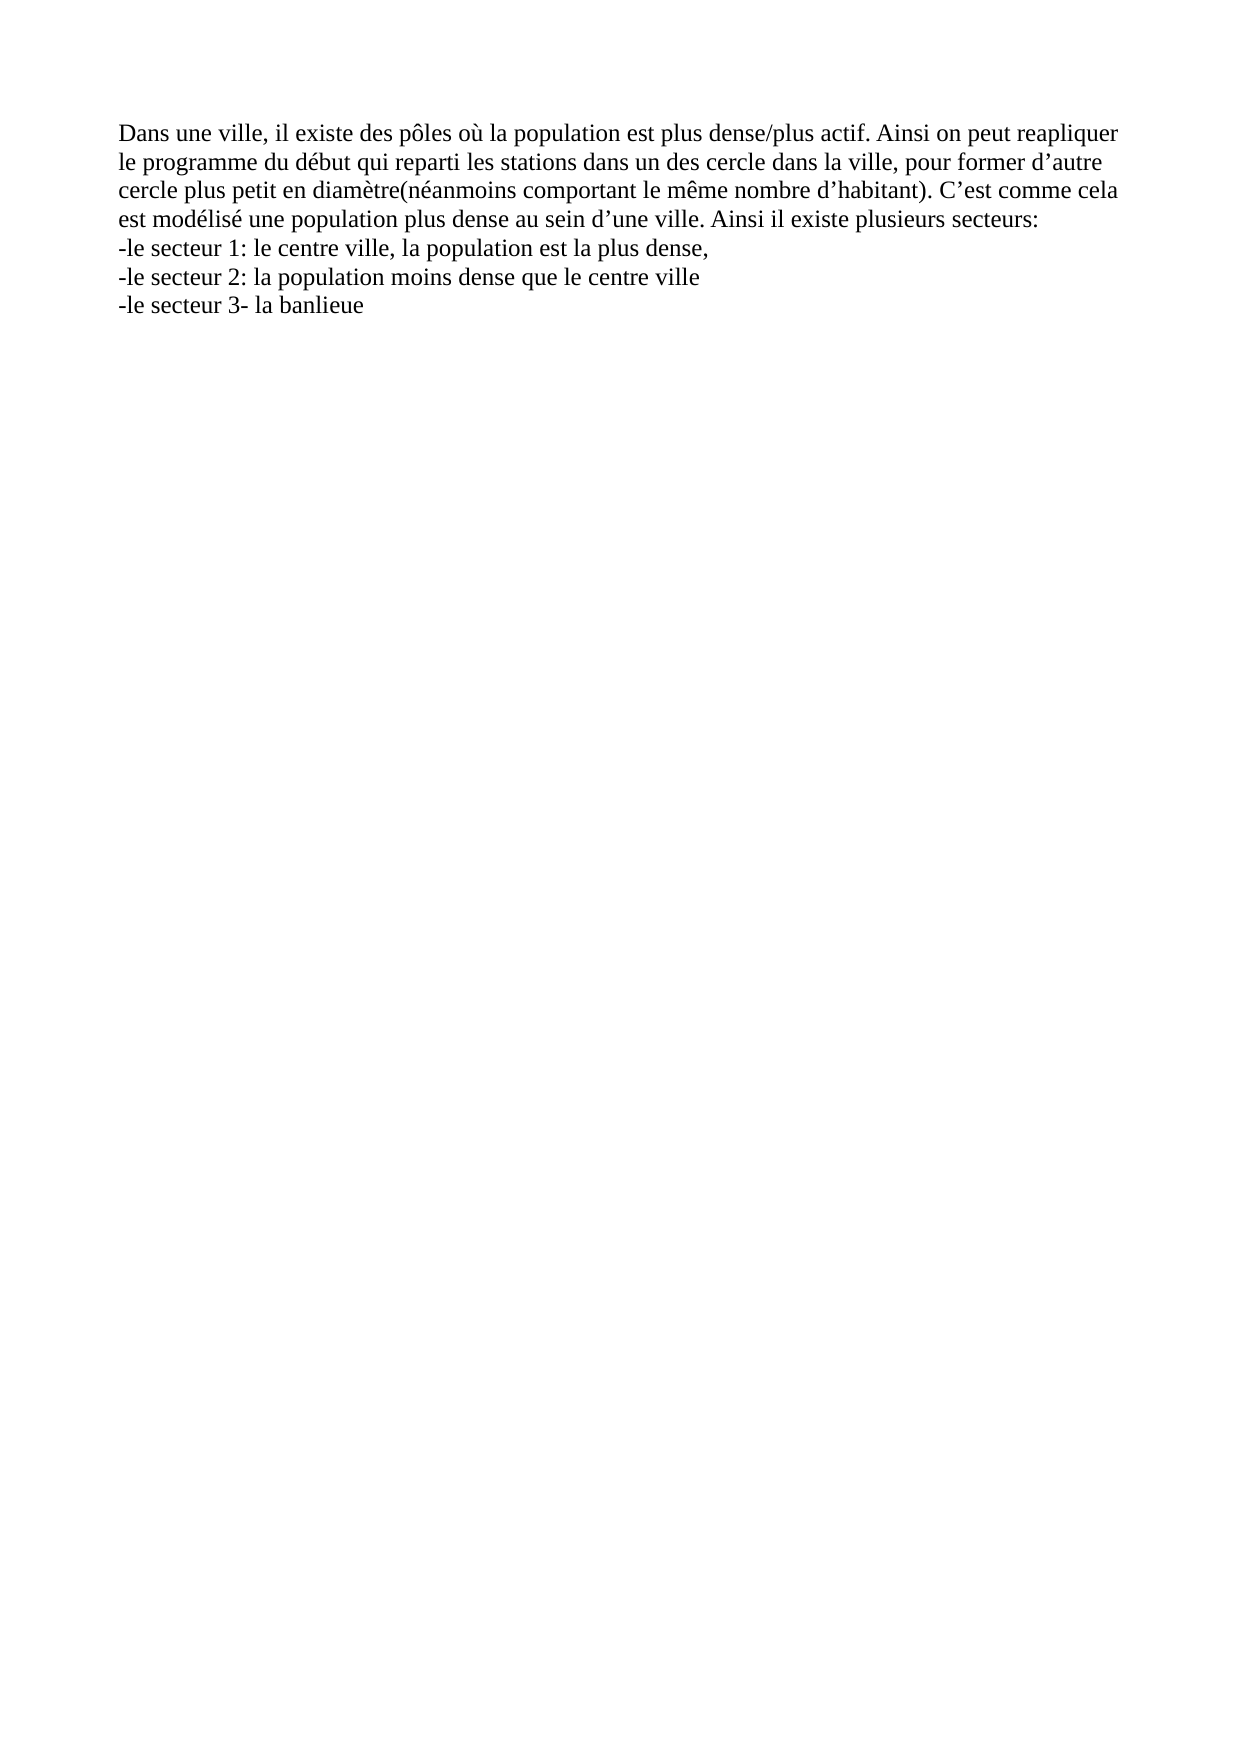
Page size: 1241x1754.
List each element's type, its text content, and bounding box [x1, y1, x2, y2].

text -le secteur 1: le centre ville, la population est la plus dense, [118, 233, 1122, 262]
text Dans une ville, il existe des pôles où la population est plus dense/plus actif. Ainsi on peut reapliquer le programme du début qui reparti les stations dans un des cercle dans la ville, pour former d’autre cercle plus petit en diamètre(néanmoins comportant le même nombre d’habitant). C’est comme cela est modélisé une population plus dense au sein d’une ville. Ainsi il existe plusieurs secteurs: [118, 118, 1122, 233]
text -le secteur 2: la population moins dense que le centre ville [118, 262, 1122, 291]
text -le secteur 3- la banlieue [118, 291, 1122, 319]
